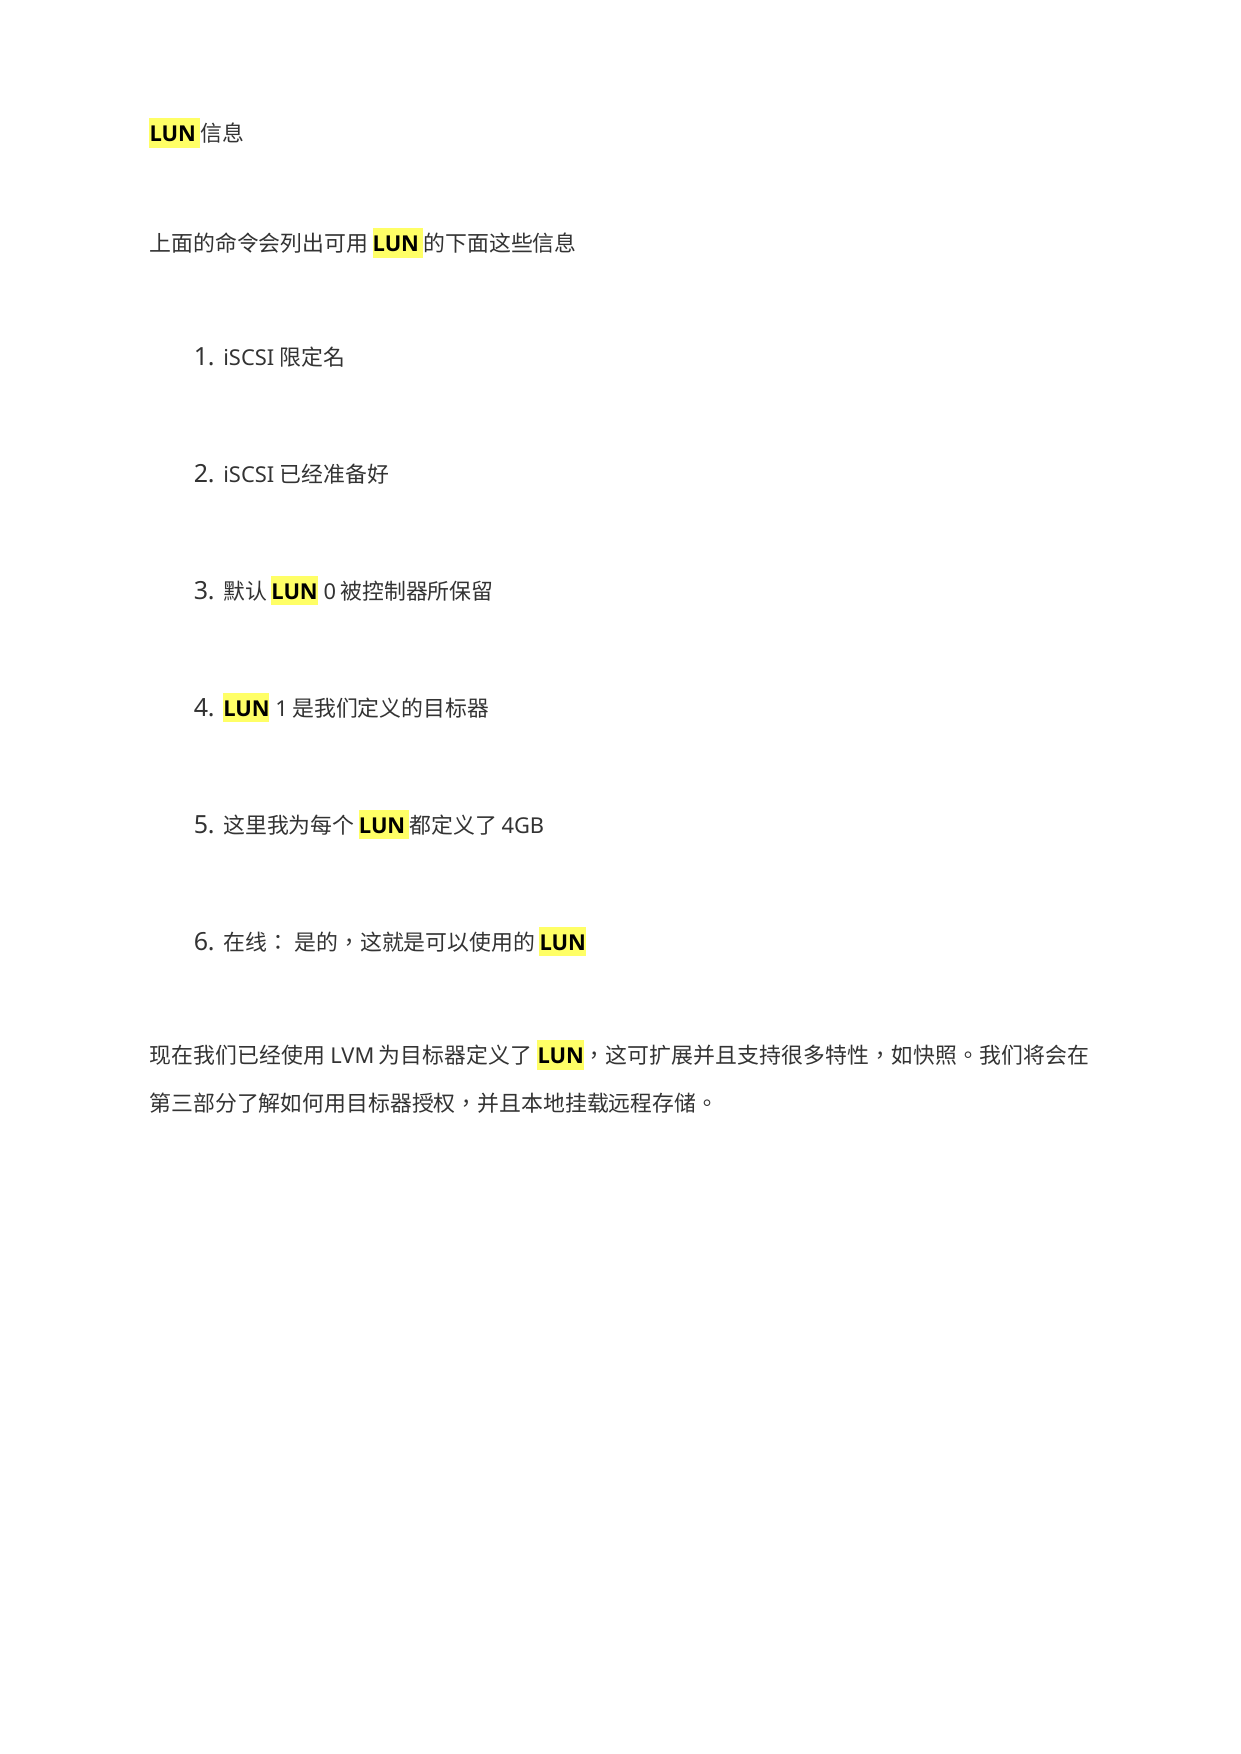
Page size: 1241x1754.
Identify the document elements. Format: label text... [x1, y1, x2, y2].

text 上面的命令会列出可用LUN的下面这些信息 [149, 228, 1091, 258]
list iSCSI 限定名 [193, 338, 1091, 372]
list LUN 1是我们定义的目标器 [193, 689, 1091, 723]
list 这里我为每个LUN都定义了4GB [193, 806, 1091, 840]
text 现在我们已经使用LVM为目标器定义了LUN，这可扩展并且支持很多特性，如快照。我们将会在第三部分了解如何用目标器授权，并且本地挂载远程存储。 [149, 1040, 1091, 1118]
list iSCSI 已经准备好 [193, 455, 1091, 489]
text LUN信息 [149, 118, 1091, 148]
list 默认LUN 0被控制器所保留 [193, 572, 1091, 606]
list 在线： 是的，这就是可以使用的LUN [193, 923, 1091, 957]
